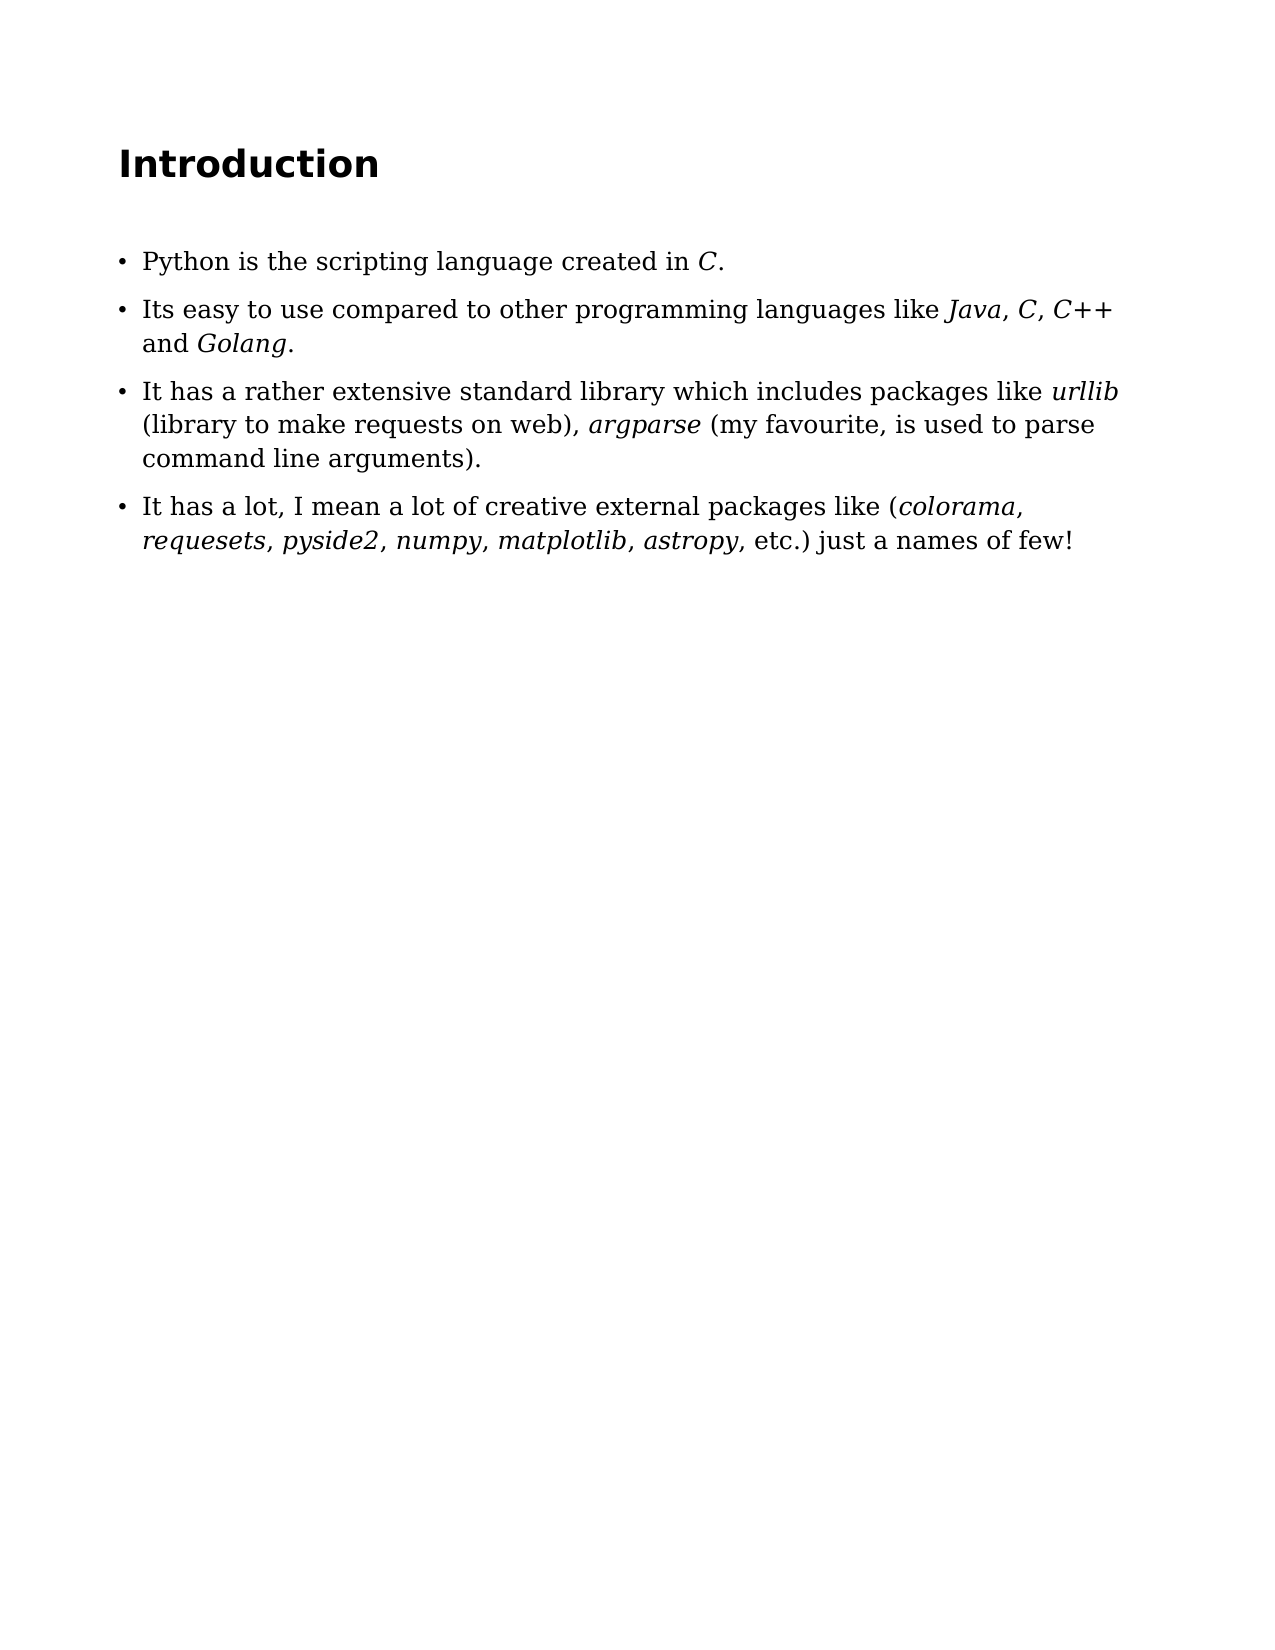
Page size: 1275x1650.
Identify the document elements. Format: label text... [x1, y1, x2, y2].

list It has a lot, I mean a lot of creative external packages like (colorama, requesets, pyside2, numpy, matplotlib, astropy, etc.) just a names of few! [118, 492, 1157, 555]
list Its easy to use compared to other programming languages like Java, C, C++ and Golang. [118, 296, 1157, 358]
list Python is the scripting language created in C. [118, 247, 1157, 277]
subtitle Introduction [118, 143, 1157, 187]
list It has a rather extensive standard library which includes packages like urllib (library to make requests on web), argparse (my favourite, is used to parse command line arguments). [118, 377, 1157, 473]
